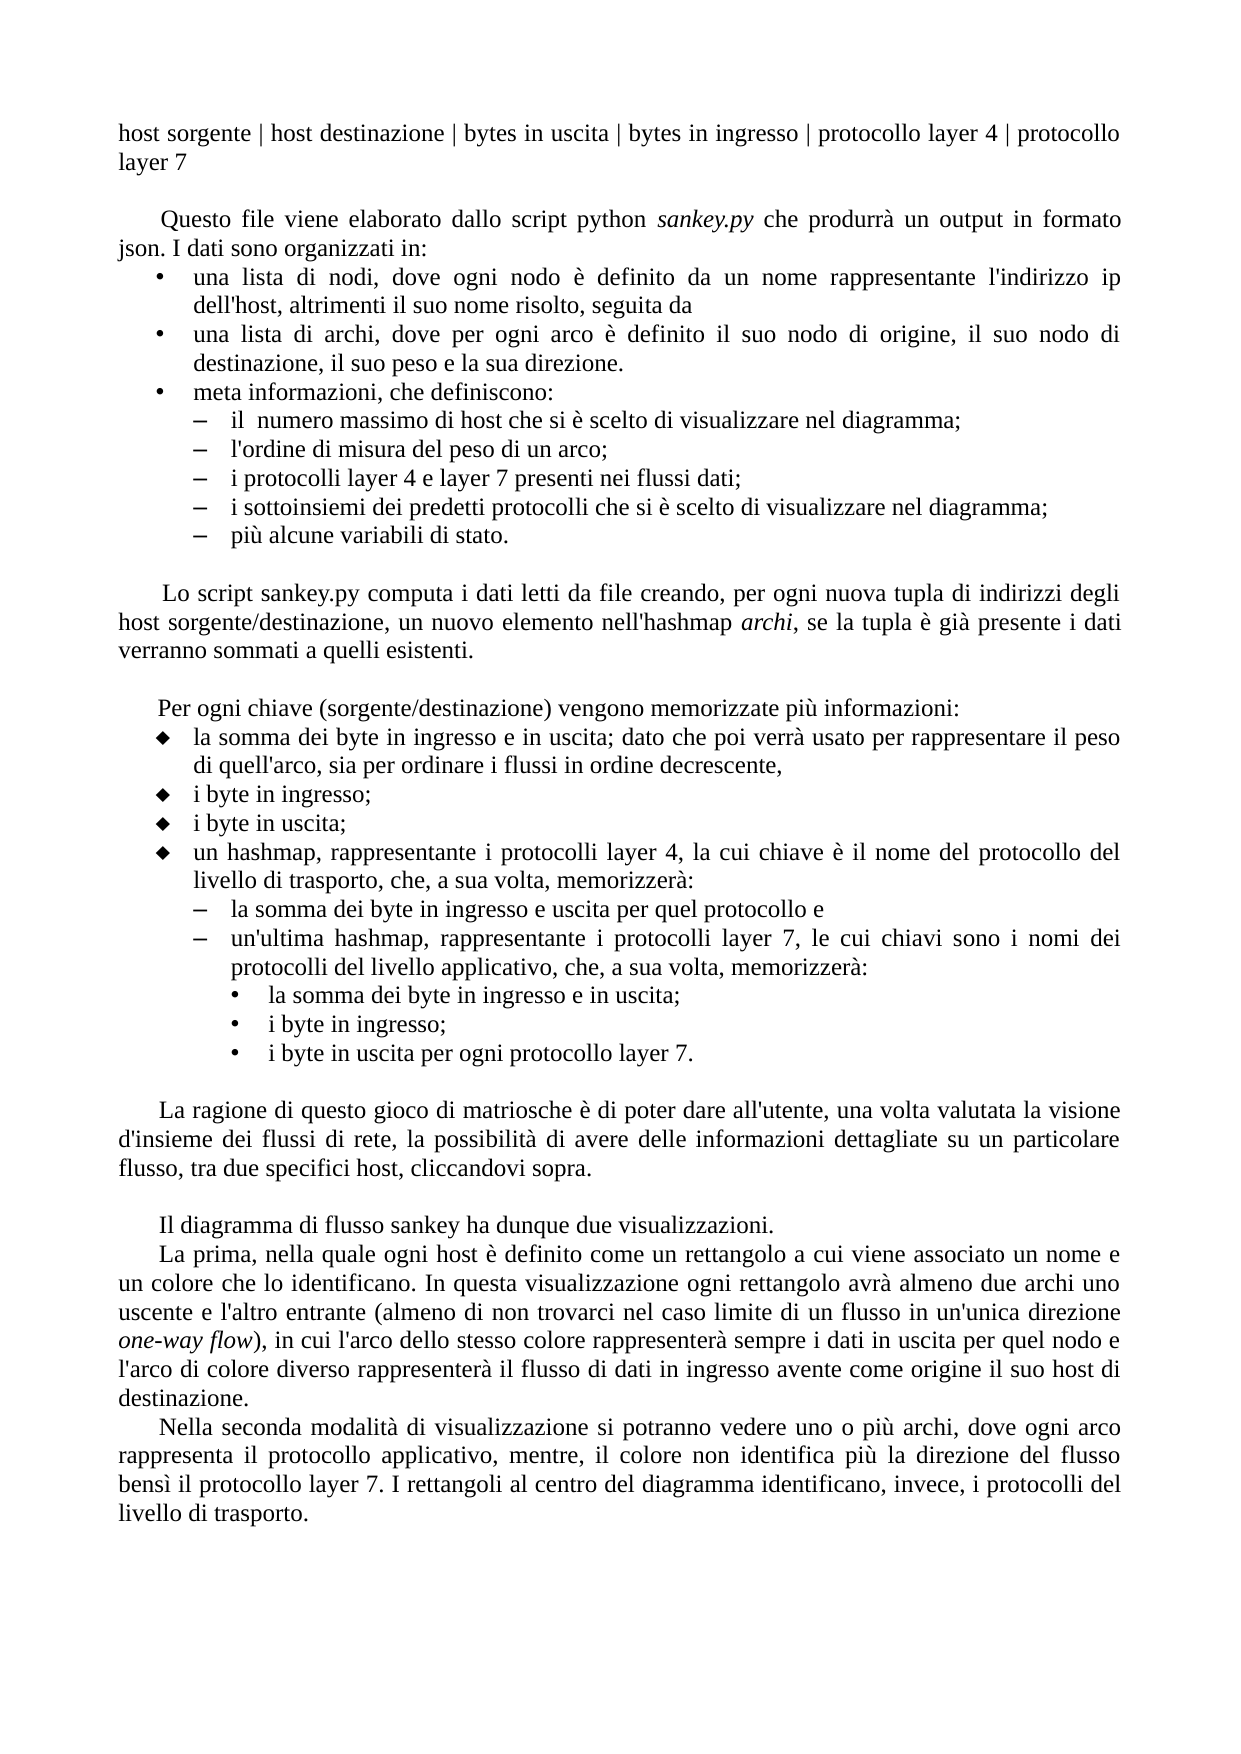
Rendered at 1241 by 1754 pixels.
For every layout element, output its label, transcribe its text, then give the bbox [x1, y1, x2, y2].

list meta informazioni, che definiscono: [156, 377, 1122, 406]
list la somma dei byte in ingresso e in uscita; [231, 981, 1122, 1009]
list un'ultima hashmap, rappresentante i protocolli layer 7, le cui chiavi sono i nomi dei protocolli del livello applicativo, che, a sua volta, memorizzerà: [193, 923, 1122, 981]
text Il diagramma di flusso sankey ha dunque due visualizzazioni. [118, 1211, 1122, 1239]
list i byte in uscita per ogni protocollo layer 7. [231, 1038, 1122, 1067]
text Lo script sankey.py computa i dati letti da file creando, per ogni nuova tupla di indirizzi degli host sorgente/destinazione, un nuovo elemento nell'hashmap archi, se la tupla è già presente i dati verranno sommati a quelli esistenti. [118, 578, 1122, 664]
text Per ogni chiave (sorgente/destinazione) vengono memorizzate più informazioni: [118, 693, 1122, 722]
list una lista di nodi, dove ogni nodo è definito da un nome rappresentante l'indirizzo ip dell'host, altrimenti il suo nome risolto, seguita da [156, 262, 1122, 319]
list l'ordine di misura del peso di un arco; [193, 434, 1122, 463]
list un hashmap, rappresentante i protocolli layer 4, la cui chiave è il nome del protocollo del livello di trasporto, che, a sua volta, memorizzerà: [156, 837, 1122, 894]
list una lista di archi, dove per ogni arco è definito il suo nodo di origine, il suo nodo di destinazione, il suo peso e la sua direzione. [156, 319, 1122, 377]
list più alcune variabili di stato. [193, 521, 1122, 549]
list i protocolli layer 4 e layer 7 presenti nei flussi dati; [193, 463, 1122, 492]
text La ragione di questo gioco di matriosche è di poter dare all'utente, una volta valutata la visione d'insieme dei flussi di rete, la possibilità di avere delle informazioni dettagliate su un particolare flusso, tra due specifici host, cliccandovi sopra. [118, 1096, 1122, 1182]
text Questo file viene elaborato dallo script python sankey.py che produrrà un output in formato json. I dati sono organizzati in: [118, 204, 1122, 262]
list il numero massimo di host che si è scelto di visualizzare nel diagramma; [193, 406, 1122, 434]
list i byte in ingresso; [156, 779, 1122, 808]
list i byte in ingresso; [231, 1009, 1122, 1038]
text host sorgente | host destinazione | bytes in uscita | bytes in ingresso | protocollo layer 4 | protocollo layer 7 [118, 118, 1122, 176]
text Nella seconda modalità di visualizzazione si potranno vedere uno o più archi, dove ogni arco rappresenta il protocollo applicativo, mentre, il colore non identifica più la direzione del flusso bensì il protocollo layer 7. I rettangoli al centro del diagramma identificano, invece, i protocolli del livello di trasporto. [118, 1412, 1122, 1527]
text La prima, nella quale ogni host è definito come un rettangolo a cui viene associato un nome e un colore che lo identificano. In questa visualizzazione ogni rettangolo avrà almeno due archi uno uscente e l'altro entrante (almeno di non trovarci nel caso limite di un flusso in un'unica direzione one-way flow), in cui l'arco dello stesso colore rappresenterà sempre i dati in uscita per quel nodo e l'arco di colore diverso rappresenterà il flusso di dati in ingresso avente come origine il suo host di destinazione. [118, 1239, 1122, 1412]
list i byte in uscita; [156, 808, 1122, 837]
list i sottoinsiemi dei predetti protocolli che si è scelto di visualizzare nel diagramma; [193, 492, 1122, 521]
list la somma dei byte in ingresso e uscita per quel protocollo e [193, 894, 1122, 923]
list la somma dei byte in ingresso e in uscita; dato che poi verrà usato per rappresentare il peso di quell'arco, sia per ordinare i flussi in ordine decrescente, [156, 722, 1122, 779]
